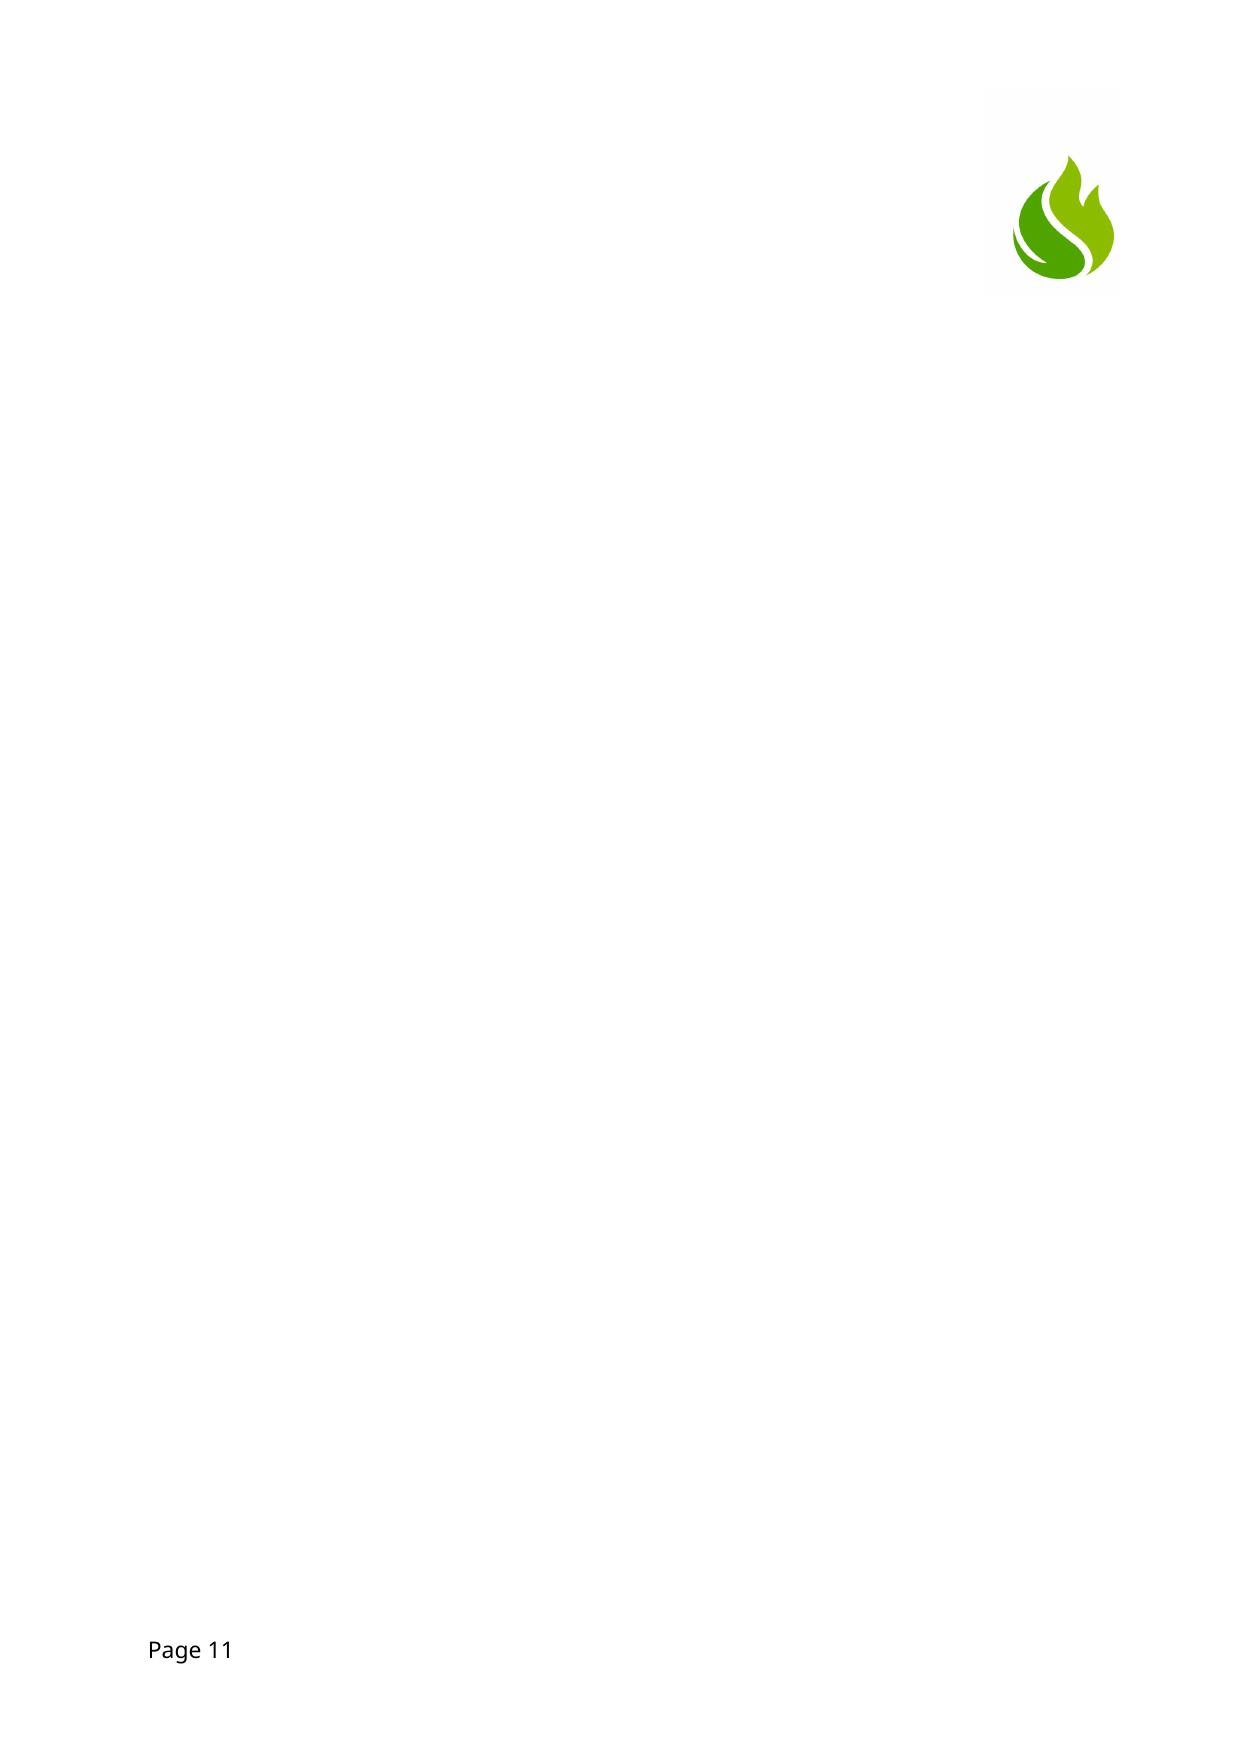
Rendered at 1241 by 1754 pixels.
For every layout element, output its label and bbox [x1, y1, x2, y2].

picture [981, 83, 1026, 298]
